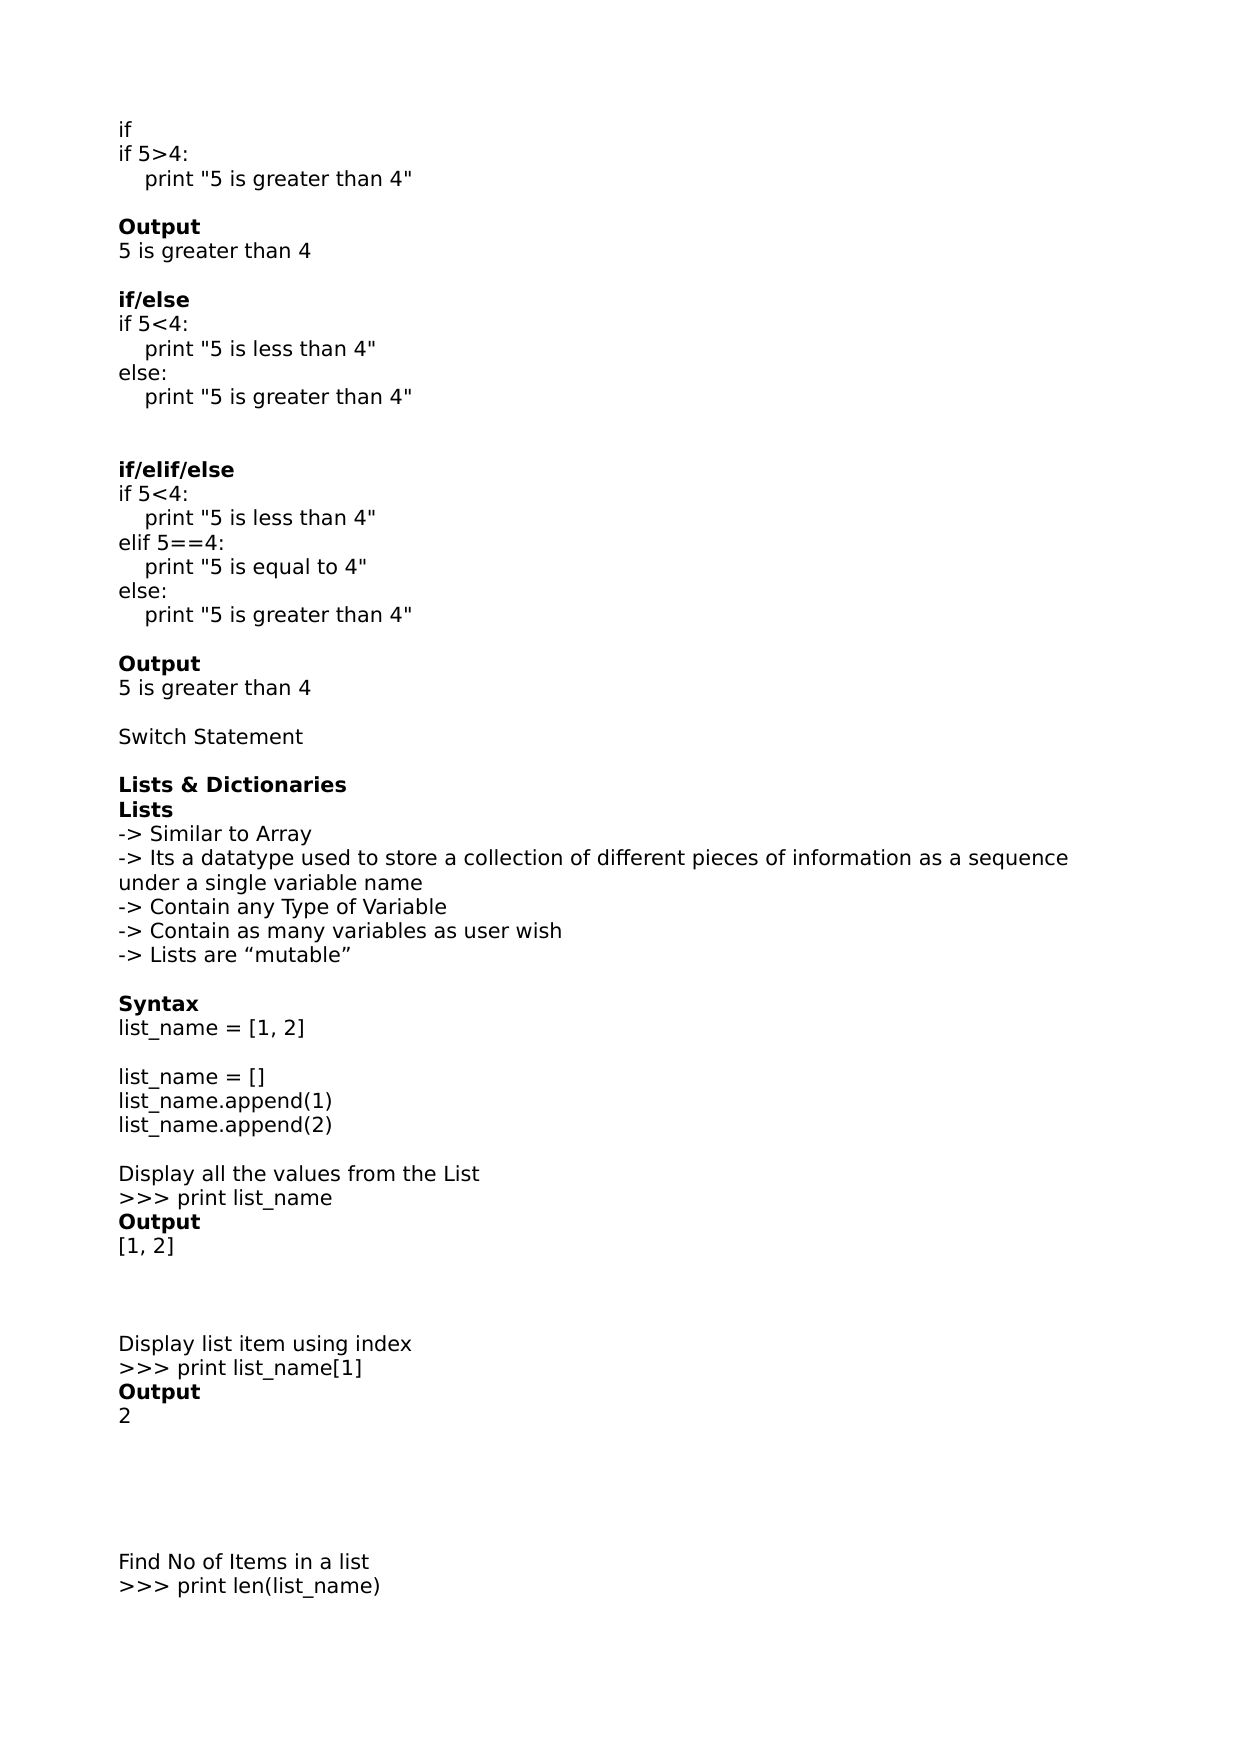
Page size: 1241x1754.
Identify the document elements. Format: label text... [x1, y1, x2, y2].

text [1, 2] [118, 1234, 1122, 1259]
text Output [118, 1210, 1122, 1234]
text 5 is greater than 4 [118, 676, 1122, 701]
text -> Similar to Array [118, 822, 1122, 846]
text -> Contain as many variables as user wish [118, 919, 1122, 943]
text print "5 is less than 4" [118, 337, 1122, 361]
text Display list item using index [118, 1332, 1122, 1356]
text elif 5==4: [118, 531, 1122, 555]
text Switch Statement [118, 725, 1122, 749]
text if 5<4: [118, 482, 1122, 506]
text if [118, 118, 1122, 142]
text if 5>4: [118, 142, 1122, 167]
text else: [118, 579, 1122, 603]
text Syntax [118, 992, 1122, 1016]
text -> Its a datatype used to store a collection of different pieces of information as a sequence under a single variable name [118, 846, 1122, 895]
text 2 [118, 1404, 1122, 1429]
text if/elif/else [118, 458, 1122, 482]
text Lists & Dictionaries [118, 773, 1122, 798]
text Lists [118, 798, 1122, 822]
text else: [118, 361, 1122, 385]
text list_name.append(2) [118, 1113, 1122, 1137]
text Find No of Items in a list [118, 1550, 1122, 1574]
text print "5 is less than 4" [118, 506, 1122, 531]
text >>> print list_name[1] [118, 1356, 1122, 1380]
text Output [118, 215, 1122, 239]
text >>> print list_name [118, 1186, 1122, 1210]
text >>> print len(list_name) [118, 1574, 1122, 1599]
text print "5 is greater than 4" [118, 167, 1122, 191]
text print "5 is equal to 4" [118, 555, 1122, 579]
text if/else [118, 288, 1122, 312]
text -> Lists are “mutable” [118, 943, 1122, 968]
text list_name = [] [118, 1065, 1122, 1089]
text Output [118, 652, 1122, 676]
text Output [118, 1380, 1122, 1404]
text -> Contain any Type of Variable [118, 895, 1122, 919]
text Display all the values from the List [118, 1162, 1122, 1186]
text print "5 is greater than 4" [118, 603, 1122, 628]
text if 5<4: [118, 312, 1122, 337]
text list_name = [1, 2] [118, 1016, 1122, 1040]
text list_name.append(1) [118, 1089, 1122, 1113]
text 5 is greater than 4 [118, 239, 1122, 264]
text print "5 is greater than 4" [118, 385, 1122, 409]
